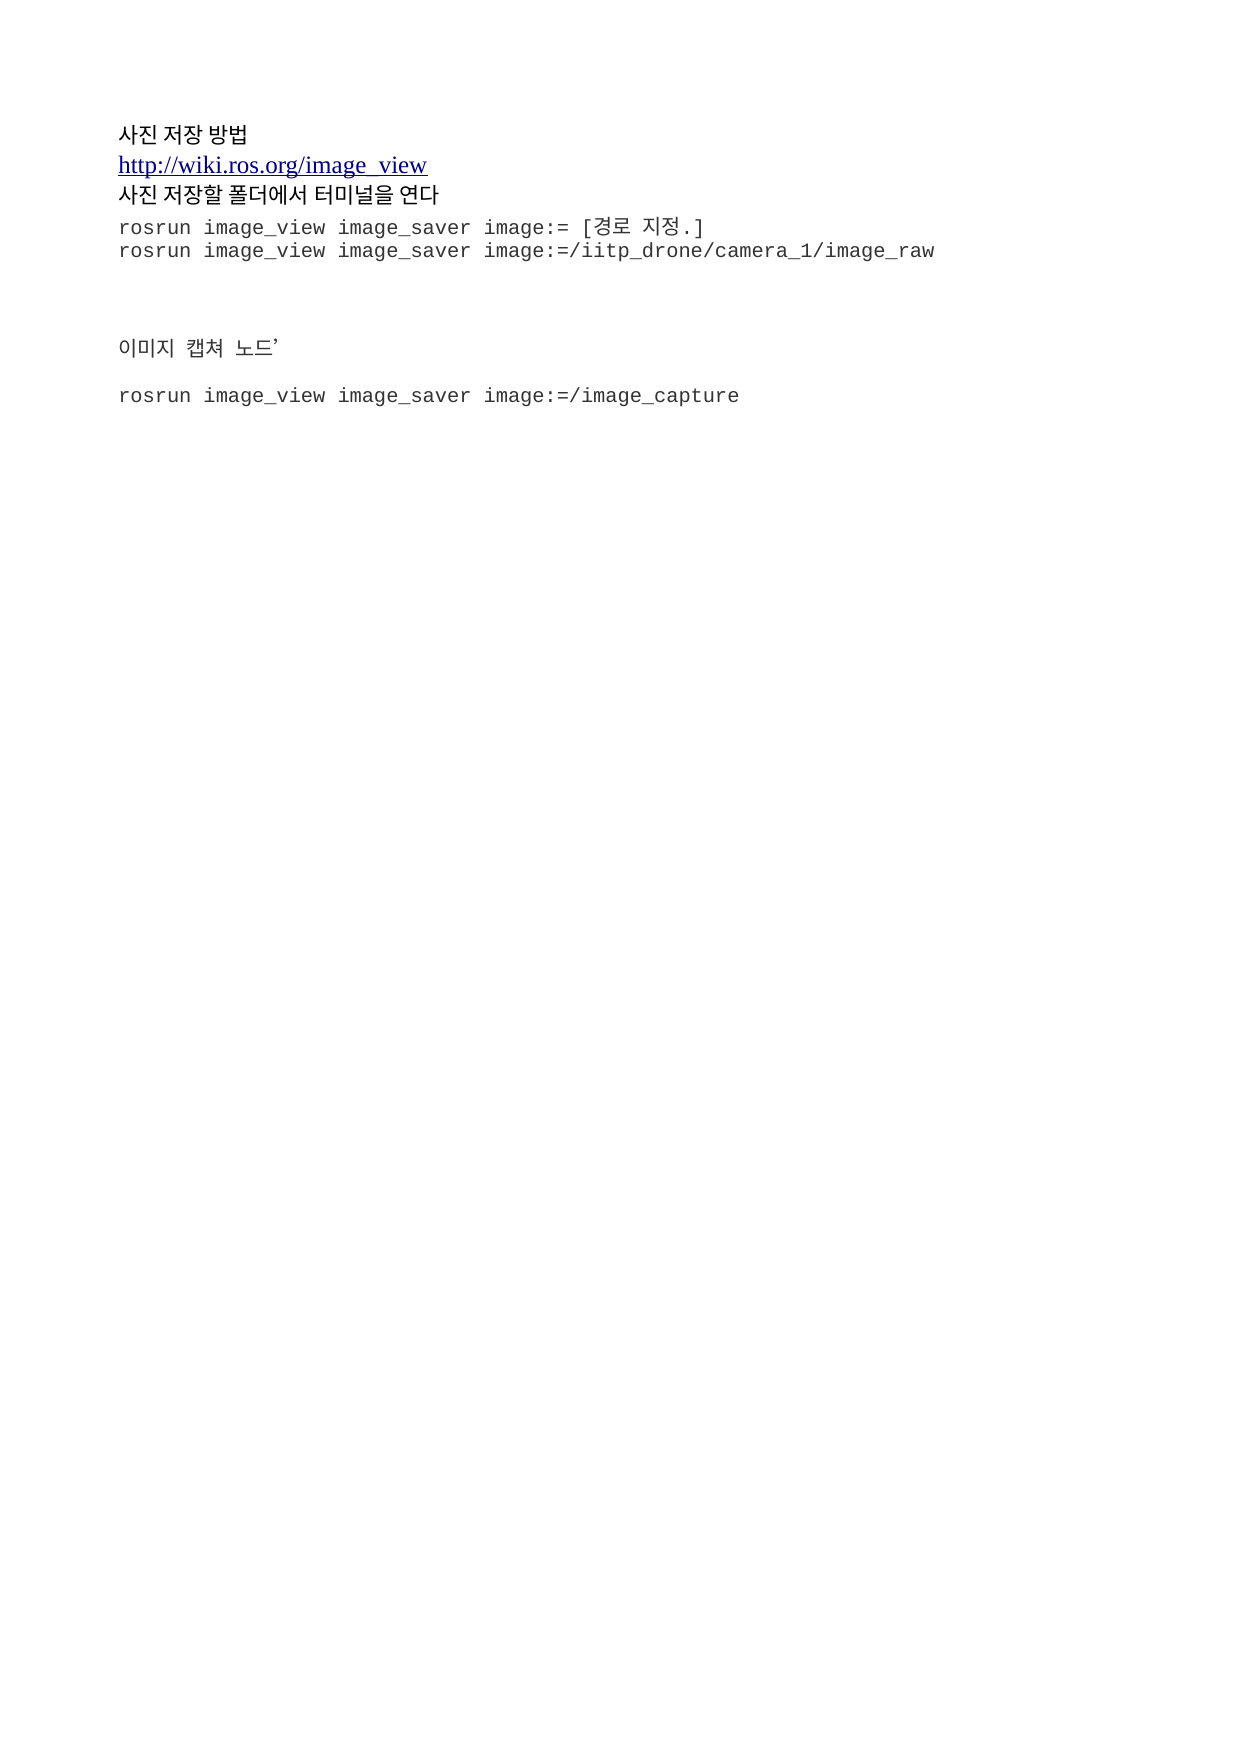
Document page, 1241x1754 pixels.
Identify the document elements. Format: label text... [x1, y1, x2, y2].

text rosrun image_view image_saver image:=/image_capture [118, 386, 1122, 409]
text http://wiki.ros.org/image_view [118, 150, 1122, 178]
text 사진 저장 방법 [118, 118, 1122, 150]
text rosrun image_view image_saver image:=/iitp_drone/camera_1/image_raw [118, 241, 1122, 263]
text rosrun image_view image_saver image:= [경로 지정.] [118, 210, 1122, 241]
text 이미지 캡쳐 노드’ [118, 333, 1122, 363]
text 사진 저장할 폴더에서 터미널을 연다 [118, 178, 1122, 210]
